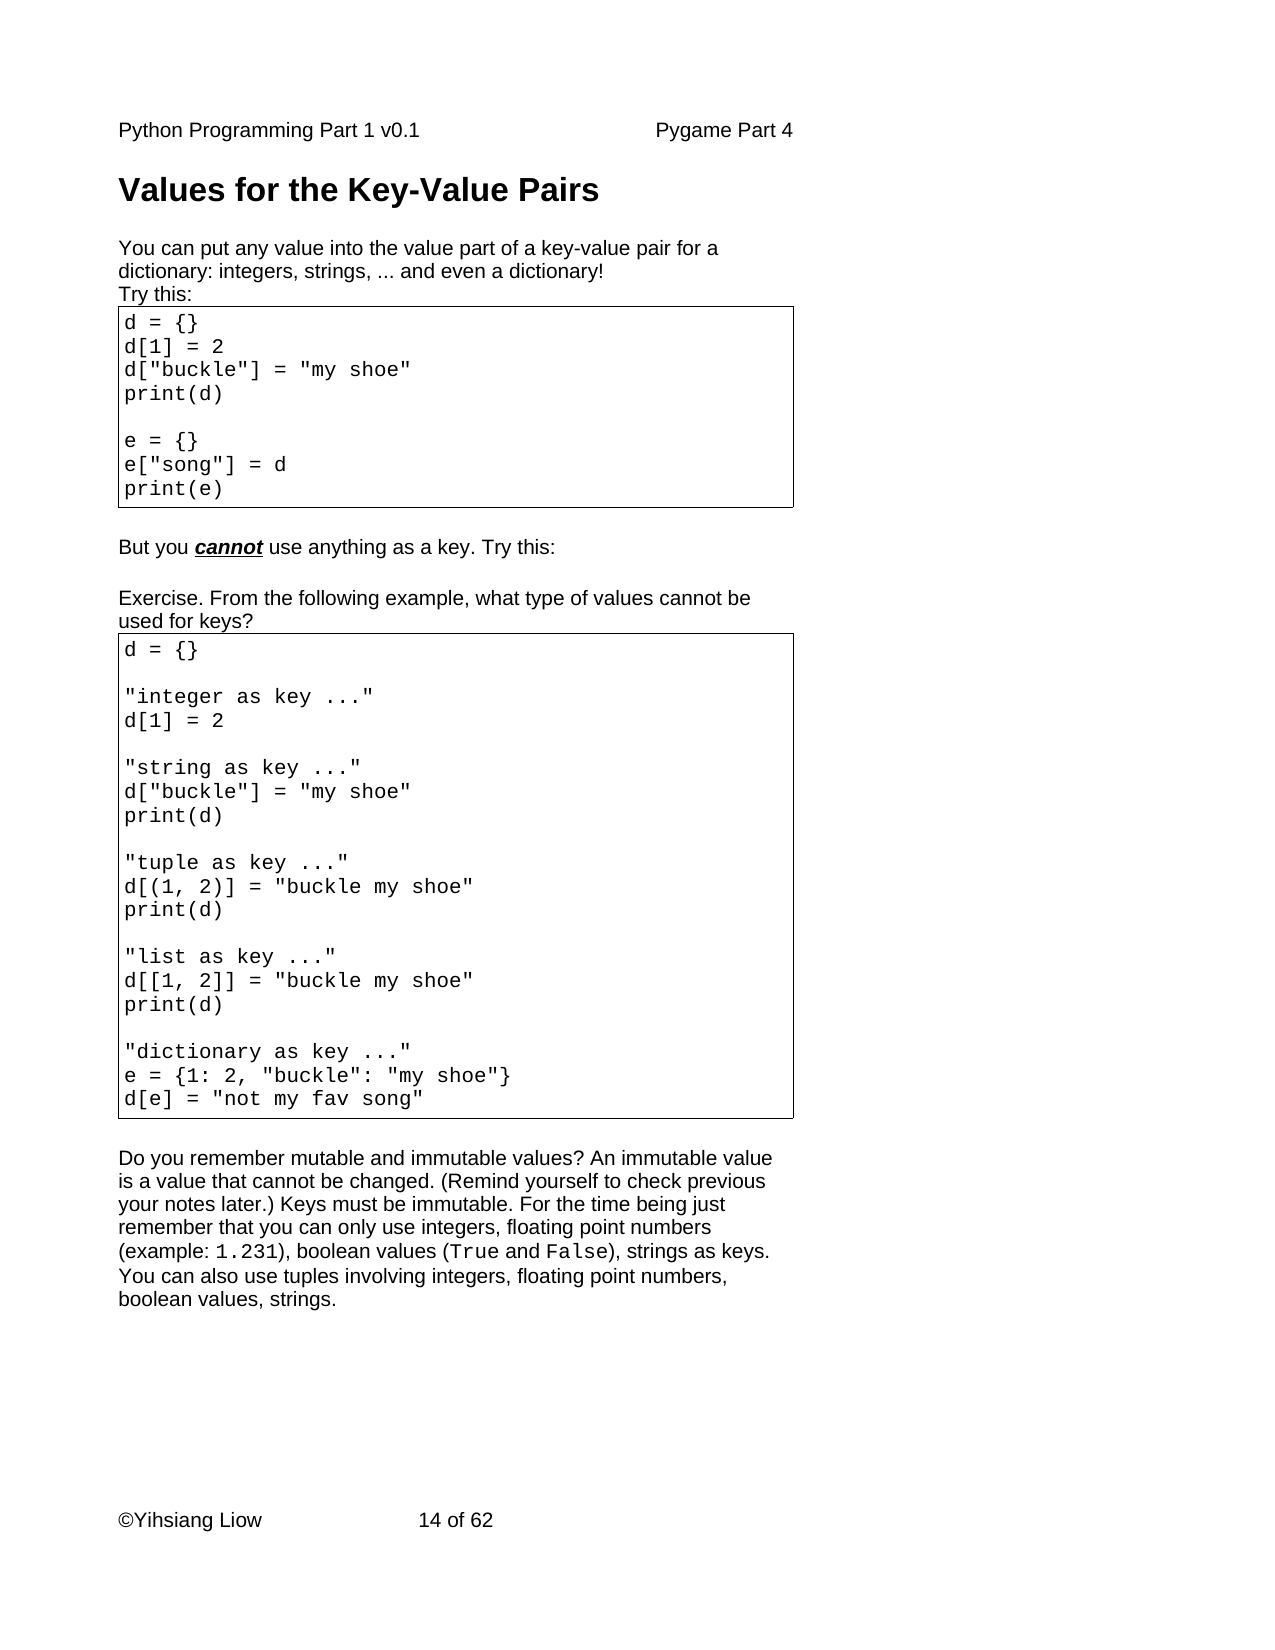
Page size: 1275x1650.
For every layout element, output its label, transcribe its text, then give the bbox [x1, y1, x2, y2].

text Do you remember mutable and immutable values? An immutable value is a value that cannot be changed. (Remind yourself to check previous your notes later.) Keys must be immutable. For the time being just remember that you can only use integers, floating point numbers (example: 1.231), boolean values (True and False), strings as keys. You can also use tuples involving integers, floating point numbers, boolean values, strings. [118, 1146, 793, 1311]
text Values for the Key-Value Pairs [118, 171, 793, 208]
table_header d = {} "integer as key ..." d[1] = 2 "string as key ..." d["buckle"] = "my shoe" print(d) "tuple as key ..." d[(1, 2)] = "buckle my shoe" print(d) "list as key ..." d[[1, 2]] = "buckle my shoe" print(d) "dictionary as key ..." e = {1: 2, "buckle": "my shoe"} d[e] = "not my fav song" [119, 634, 793, 1118]
table_header d = {} d[1] = 2 d["buckle"] = "my shoe" print(d) e = {} e["song"] = d print(e) [119, 307, 793, 507]
text But you cannot use anything as a key. Try this: [118, 535, 793, 558]
text Exercise. From the following example, what type of values cannot be used for keys? [118, 587, 793, 633]
text Try this: [118, 283, 793, 306]
text You can put any value into the value part of a key-value pair for a dictionary: integers, strings, ... and even a dictionary! [118, 236, 793, 283]
